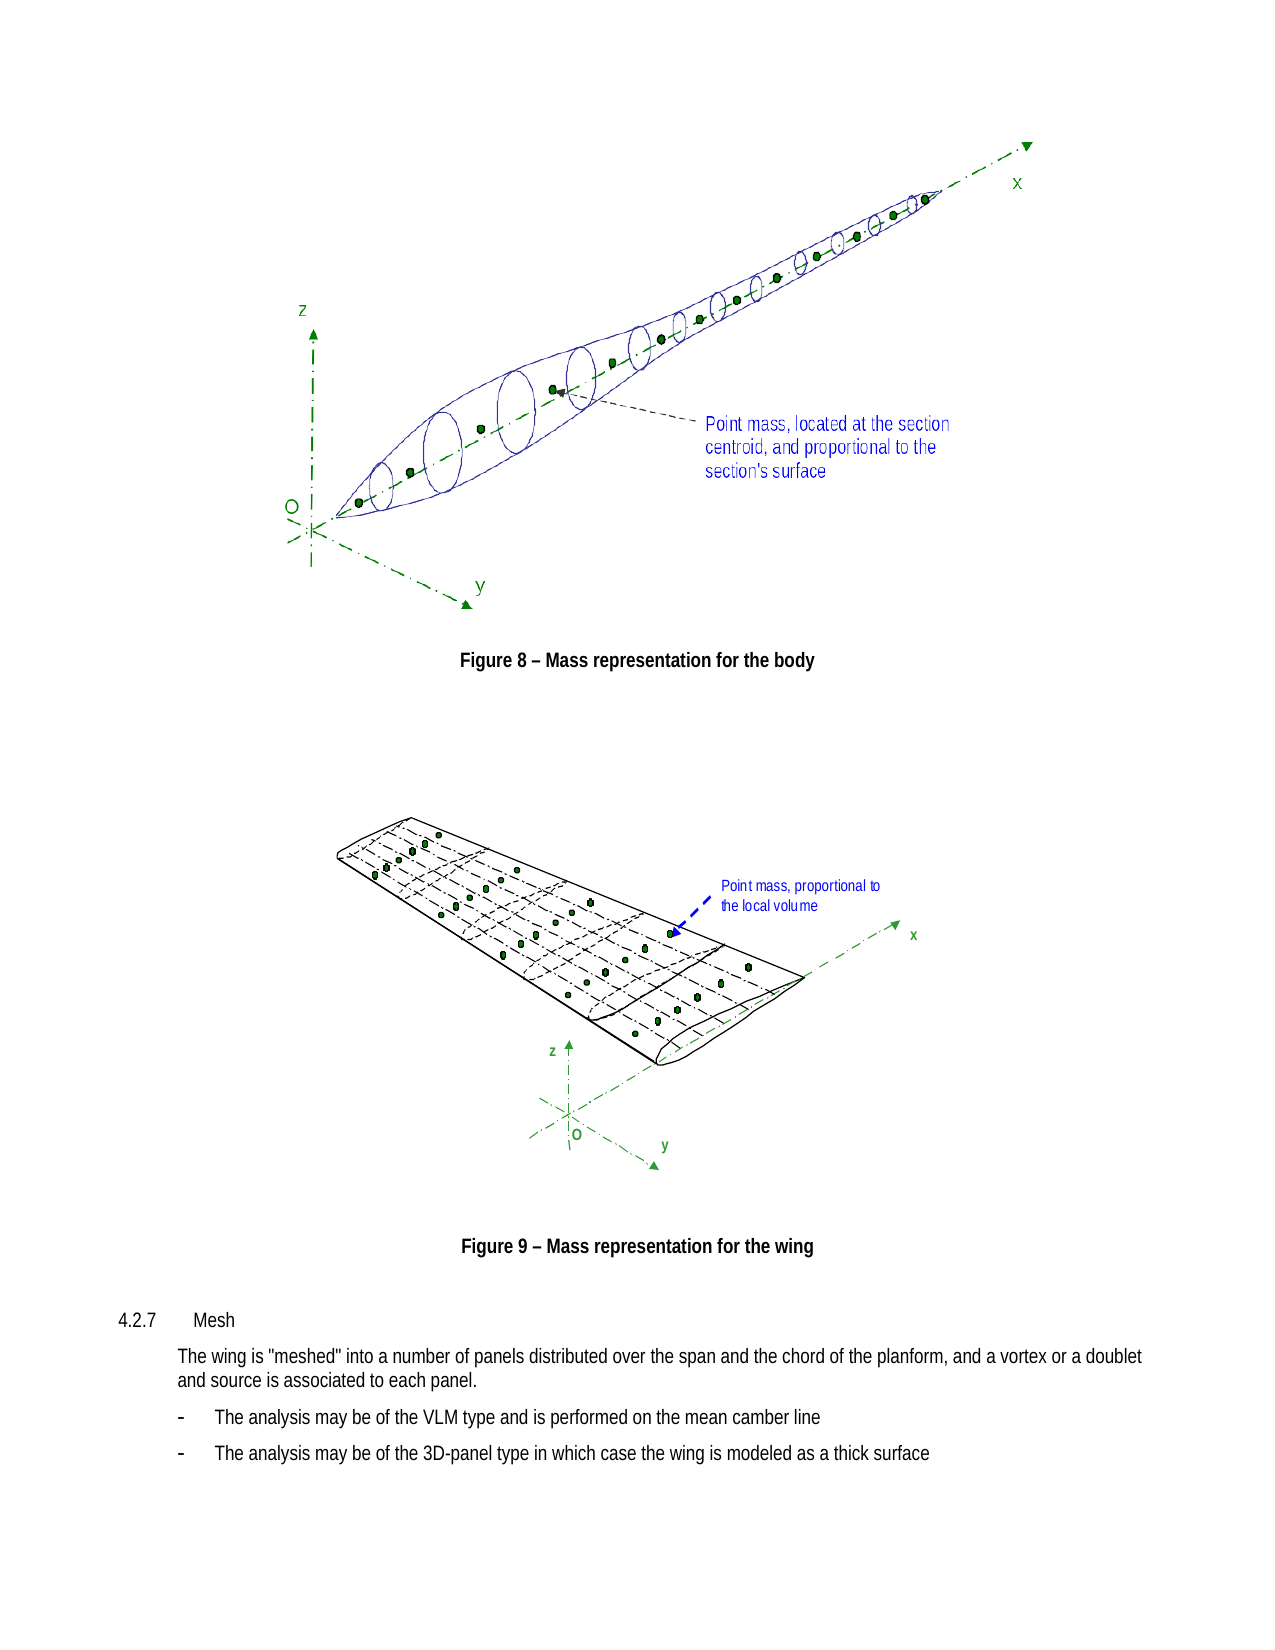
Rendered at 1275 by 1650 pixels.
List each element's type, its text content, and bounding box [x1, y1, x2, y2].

text  The analysis may be of the VLM type and is performed on the mean camber line [177, 1405, 1157, 1429]
text  The analysis may be of the 3D-panel type in which case the wing is modeled as a thick surface [177, 1441, 1157, 1465]
text Figure 8 – Mass representation for the body [118, 648, 1157, 672]
subtitle Mesh [118, 1308, 1157, 1332]
text The wing is "meshed" into a number of panels distributed over the span and the chord of the planform, and a vortex or a doublet and source is associated to each panel. [177, 1344, 1157, 1392]
text Figure 9 – Mass representation for the wing [118, 1234, 1157, 1258]
